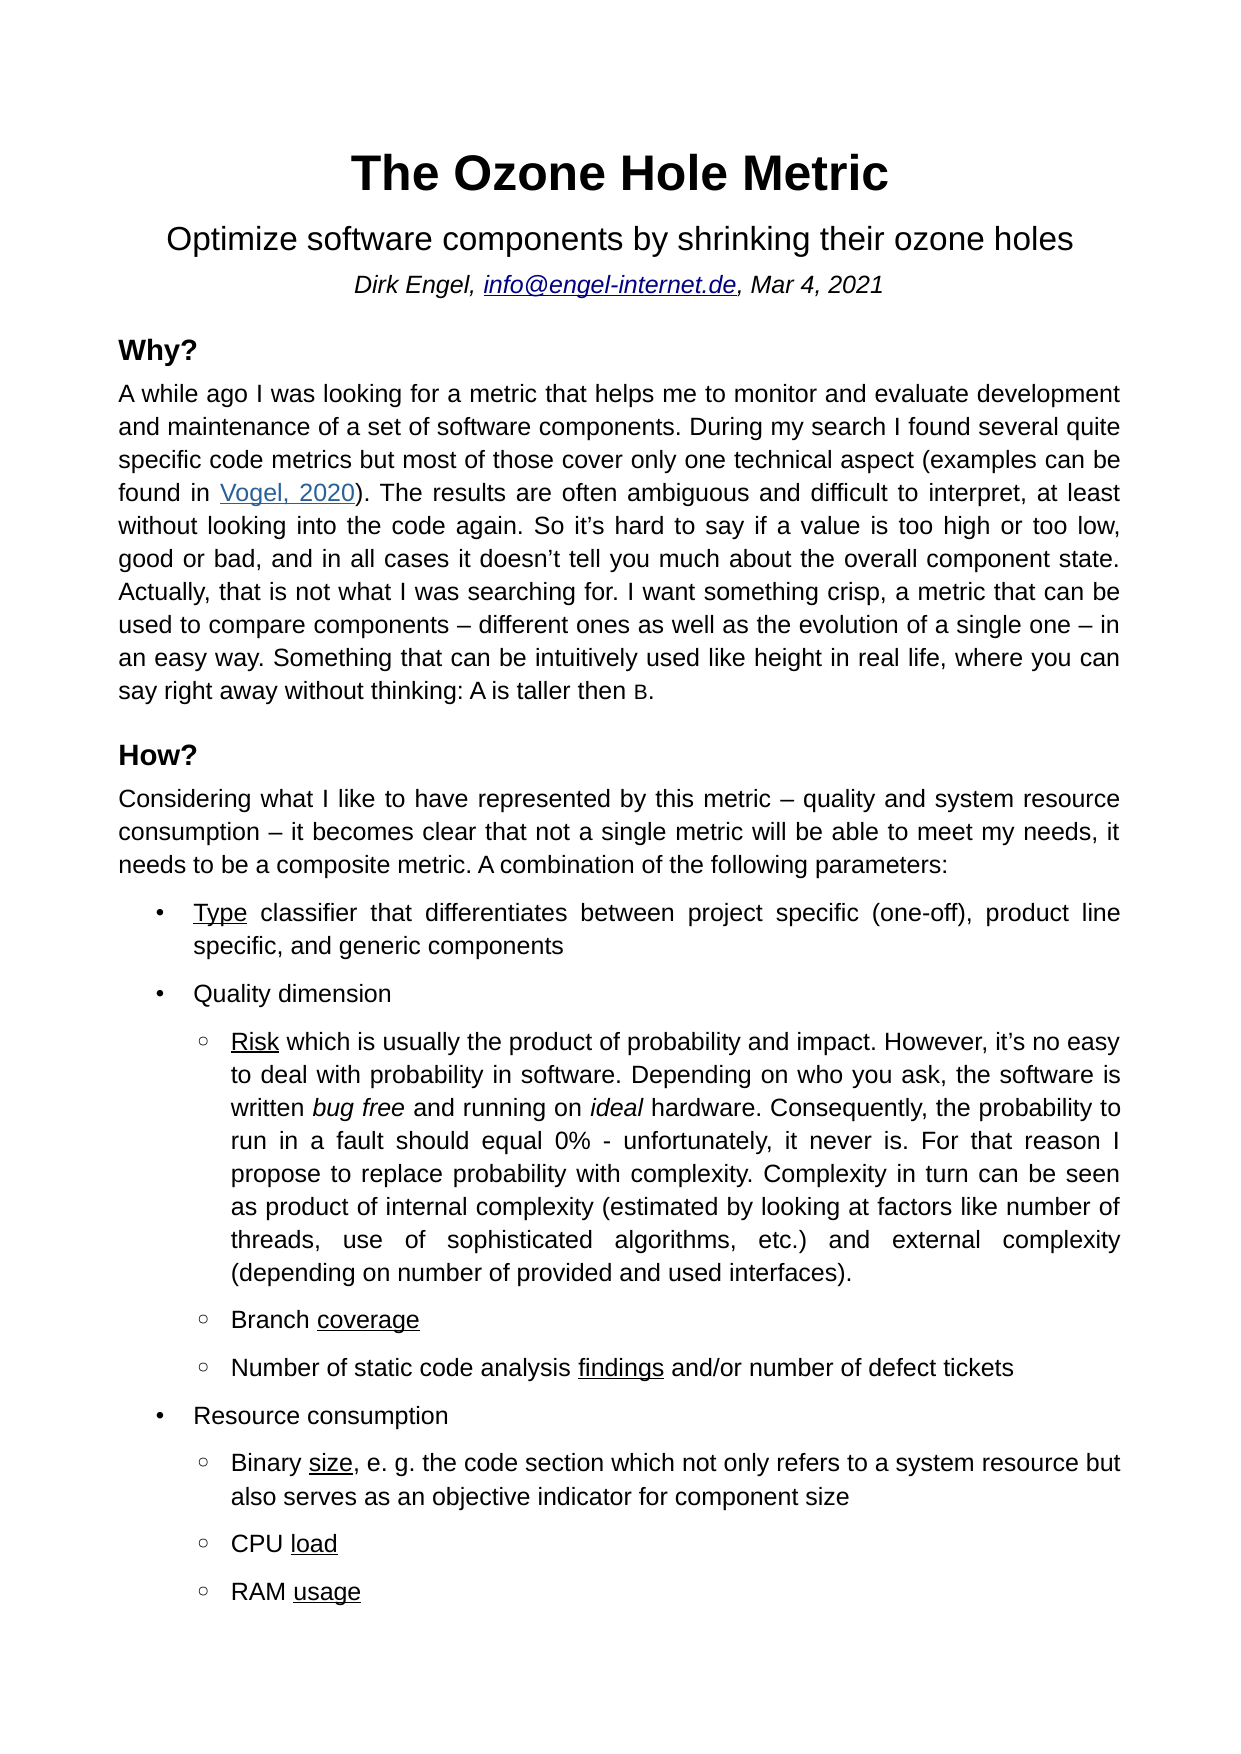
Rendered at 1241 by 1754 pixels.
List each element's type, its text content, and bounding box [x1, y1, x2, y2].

list RAM usage [193, 1577, 1122, 1606]
list Branch coverage [193, 1305, 1122, 1334]
subtitle Optimize software components by shrinking their ozone holes [118, 219, 1122, 258]
list Resource consumption [156, 1401, 1122, 1429]
list Number of static code analysis findings and/or number of defect tickets [193, 1353, 1122, 1382]
list Type classifier that differentiates between project specific (one-off), product line specific, and generic components [156, 898, 1122, 960]
text A while ago I was looking for a metric that helps me to monitor and evaluate development and maintenance of a set of software components. During my search I found several quite specific code metrics but most of those cover only one technical aspect (examples can be found in Vogel, 2020). The results are often ambiguous and difficult to interpret, at least without looking into the code again. So it’s hard to say if a value is too high or too low, good or bad, and in all cases it doesn’t tell you much about the overall component state. Actually, that is not what I was searching for. I want something crisp, a metric that can be used to compare components – different ones as well as the evolution of a single one – in an easy way. Something that can be intuitively used like height in real life, where you can say right away without thinking: A is taller then B. [118, 379, 1122, 705]
text Considering what I like to have represented by this metric – quality and system resource consumption – it becomes clear that not a single metric will be able to meet my needs, it needs to be a composite metric. A combination of the following parameters: [118, 784, 1122, 879]
list Binary size, e. g. the code section which not only refers to a system resource but also serves as an objective indicator for component size [193, 1448, 1122, 1510]
subtitle Why? [118, 332, 1122, 366]
title The Ozone Hole Metric [118, 143, 1122, 201]
subtitle How? [118, 738, 1122, 772]
list Quality dimension [156, 979, 1122, 1008]
text Dirk Engel, info@engel-internet.de, Mar 4, 2021 [118, 270, 1122, 299]
list CPU load [193, 1529, 1122, 1558]
list Risk which is usually the product of probability and impact. However, it’s no easy to deal with probability in software. Depending on who you ask, the software is written bug free and running on ideal hardware. Consequently, the probability to run in a fault should equal 0% - unfortunately, it never is. For that reason I propose to replace probability with complexity. Complexity in turn can be seen as product of internal complexity (estimated by looking at factors like number of threads, use of sophisticated algorithms, etc.) and external complexity (depending on number of provided and used interfaces). [193, 1026, 1122, 1286]
